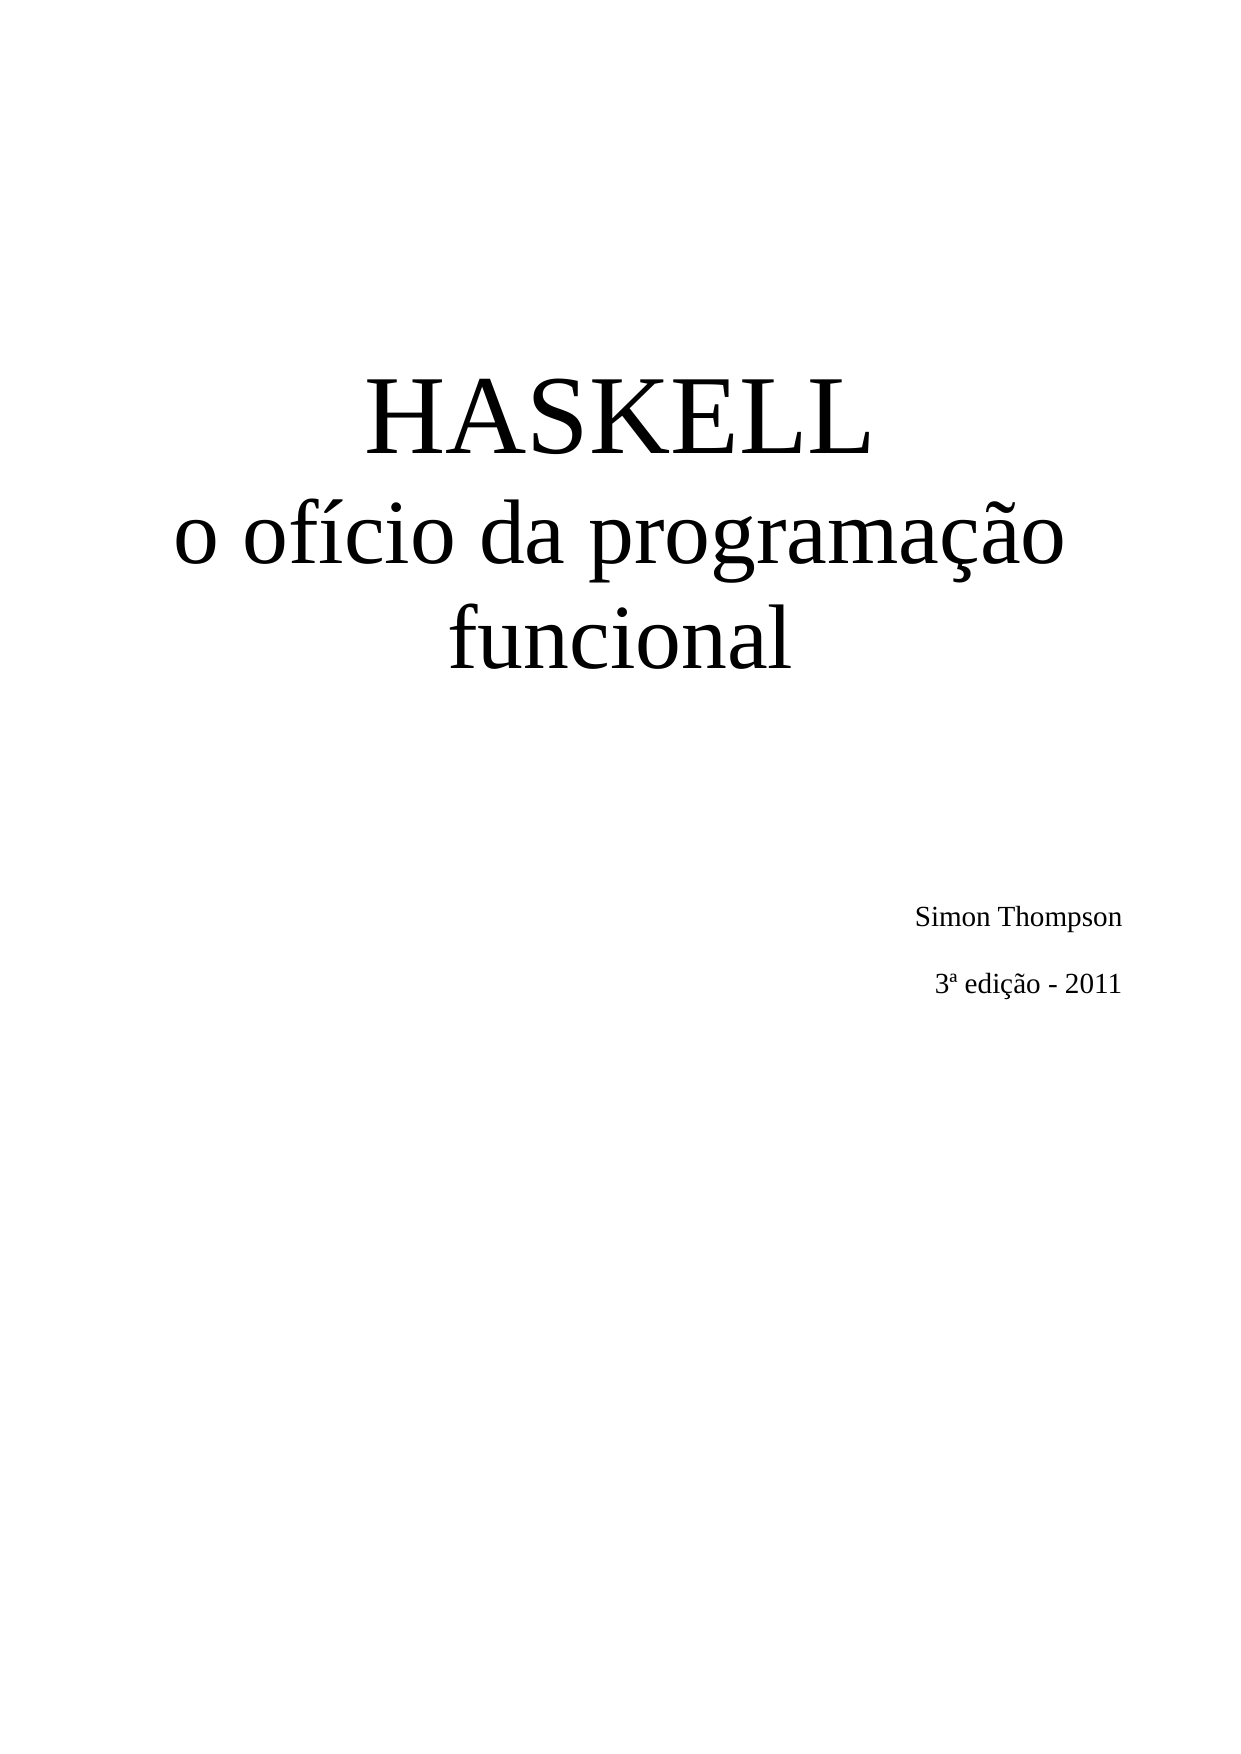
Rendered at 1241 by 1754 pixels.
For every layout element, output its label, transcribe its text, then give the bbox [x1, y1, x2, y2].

text 3ª edição - 2011 [118, 966, 1122, 1000]
text o ofício da programação funcional [118, 477, 1122, 688]
text Simon Thompson [118, 899, 1122, 933]
text HASKELL [118, 348, 1122, 477]
